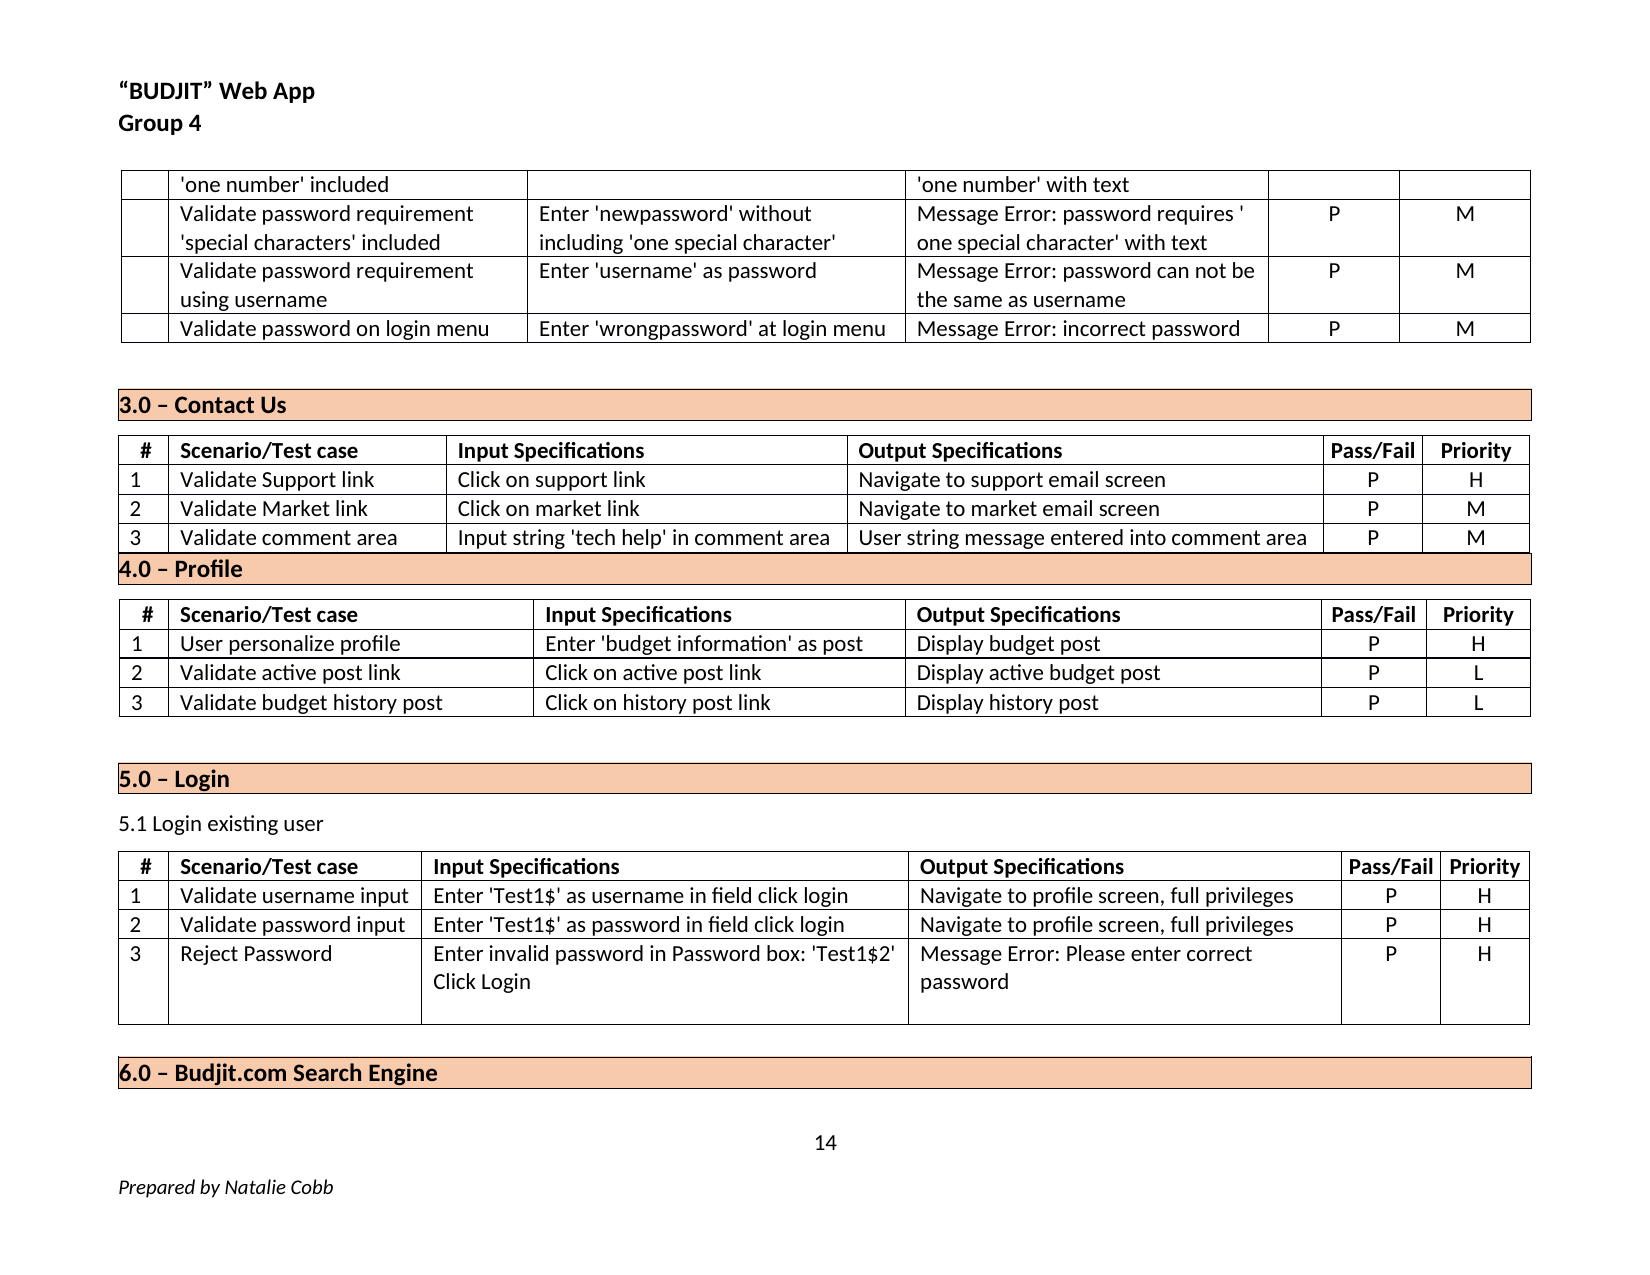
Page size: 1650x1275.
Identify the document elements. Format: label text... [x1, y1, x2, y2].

table_cell Click on history post link [534, 688, 905, 716]
table_cell Navigate to profile screen, full privileges [909, 881, 1341, 909]
table_cell Enter invalid password in Password box: 'Test1$2' Click Login [422, 939, 908, 1023]
table_cell M [1423, 524, 1529, 552]
table_cell User personalize profile [169, 630, 533, 657]
table_cell 1 [120, 630, 168, 657]
text 5.1 Login existing user [118, 809, 1532, 837]
table_cell Message Error: incorrect password [906, 314, 1268, 342]
table_header Scenario/Test case [169, 436, 446, 464]
table_cell Message Error: password requires ' one special character' with text [906, 200, 1268, 256]
table_cell P [1269, 257, 1399, 313]
table_cell Message Error: Please enter correct password [909, 939, 1341, 1023]
table_cell Navigate to profile screen, full privileges [909, 910, 1341, 938]
table_header # [120, 600, 168, 628]
table_cell 1 [119, 465, 168, 493]
table_cell Validate password on login menu [169, 314, 527, 342]
table_cell [122, 171, 168, 198]
table_cell L [1427, 688, 1530, 716]
table_cell P [1322, 630, 1426, 657]
table_cell 2 [119, 910, 168, 938]
table_cell M [1400, 200, 1530, 256]
text 4.0 – Profile [119, 554, 1531, 584]
table_cell User string message entered into comment area [848, 524, 1323, 552]
table_cell P [1324, 495, 1422, 522]
table_cell Navigate to support email screen [848, 465, 1323, 493]
text 5.0 – Login [119, 764, 1531, 793]
table_cell Validate active post link [169, 659, 533, 687]
table_cell [1269, 171, 1399, 198]
table_cell 'one number' included [169, 171, 527, 198]
text 6.0 – Budjit.com Search Engine [119, 1058, 1531, 1088]
table_cell 1 [119, 881, 168, 909]
table_cell Validate password input [169, 910, 421, 938]
table_cell Display budget post [906, 630, 1321, 657]
table_cell Validate password requirement 'special characters' included [169, 200, 527, 256]
table_cell Display active budget post [906, 659, 1321, 687]
table_header Output Specifications [906, 600, 1321, 628]
table_cell Enter 'username' as password [528, 257, 905, 313]
table_cell P [1342, 910, 1440, 938]
table_header Priority [1441, 852, 1529, 880]
table_header Input Specifications [422, 852, 908, 880]
table_cell [528, 171, 905, 198]
table_cell 2 [120, 659, 168, 687]
table_cell 3 [119, 524, 168, 552]
table_cell Validate Support link [169, 465, 446, 493]
table_cell [1400, 171, 1530, 198]
table_cell H [1441, 881, 1529, 909]
table_cell P [1342, 881, 1440, 909]
table_header Output Specifications [909, 852, 1341, 880]
table_cell Message Error: password can not be the same as username [906, 257, 1268, 313]
table_cell Navigate to market email screen [848, 495, 1323, 522]
table_cell M [1400, 257, 1530, 313]
table_cell 'one number' with text [906, 171, 1268, 198]
table_cell M [1400, 314, 1530, 342]
table_cell 3 [119, 939, 168, 1023]
table_cell Validate budget history post [169, 688, 533, 716]
table_header Pass/Fail [1342, 852, 1440, 880]
table_cell Enter 'Test1$' as password in field click login [422, 910, 908, 938]
table_cell Enter 'Test1$' as username in field click login [422, 881, 908, 909]
table_cell M [1423, 495, 1529, 522]
table_cell 3 [120, 688, 168, 716]
table_header Pass/Fail [1322, 600, 1426, 628]
table_cell Validate Market link [169, 495, 446, 522]
table_cell Click on market link [447, 495, 847, 522]
table_header Priority [1427, 600, 1530, 628]
table_header Input Specifications [447, 436, 847, 464]
table_header Input Specifications [534, 600, 905, 628]
table_cell Enter 'wrongpassword' at login menu [528, 314, 905, 342]
table_cell [122, 314, 168, 342]
table_cell Click on support link [447, 465, 847, 493]
table_cell Validate username input [169, 881, 421, 909]
table_header # [119, 852, 168, 880]
table_cell P [1269, 200, 1399, 256]
table_cell H [1423, 465, 1529, 493]
table_header Priority [1423, 436, 1529, 464]
table_cell Click on active post link [534, 659, 905, 687]
table_cell [122, 200, 168, 256]
table_cell Input string 'tech help' in comment area [447, 524, 847, 552]
table_cell H [1441, 910, 1529, 938]
table_header Scenario/Test case [169, 600, 533, 628]
table_cell H [1427, 630, 1530, 657]
table_cell Display history post [906, 688, 1321, 716]
table_cell Reject Password [169, 939, 421, 1023]
table_cell P [1324, 524, 1422, 552]
table_cell P [1322, 659, 1426, 687]
table_header Output Specifications [848, 436, 1323, 464]
table_cell P [1342, 939, 1440, 1023]
table_header Scenario/Test case [169, 852, 421, 880]
table_cell Validate password requirement using username [169, 257, 527, 313]
table_cell 2 [119, 495, 168, 522]
table_cell Enter 'budget information' as post [534, 630, 905, 657]
table_cell L [1427, 659, 1530, 687]
table_cell [122, 257, 168, 313]
table_cell H [1441, 939, 1529, 1023]
table_cell P [1324, 465, 1422, 493]
table_header Pass/Fail [1324, 436, 1422, 464]
table_header # [119, 436, 168, 464]
table_cell Validate comment area [169, 524, 446, 552]
table_cell P [1269, 314, 1399, 342]
table_cell Enter 'newpassword' without including 'one special character' [528, 200, 905, 256]
table_cell P [1322, 688, 1426, 716]
text 3.0 – Contact Us [119, 390, 1531, 420]
